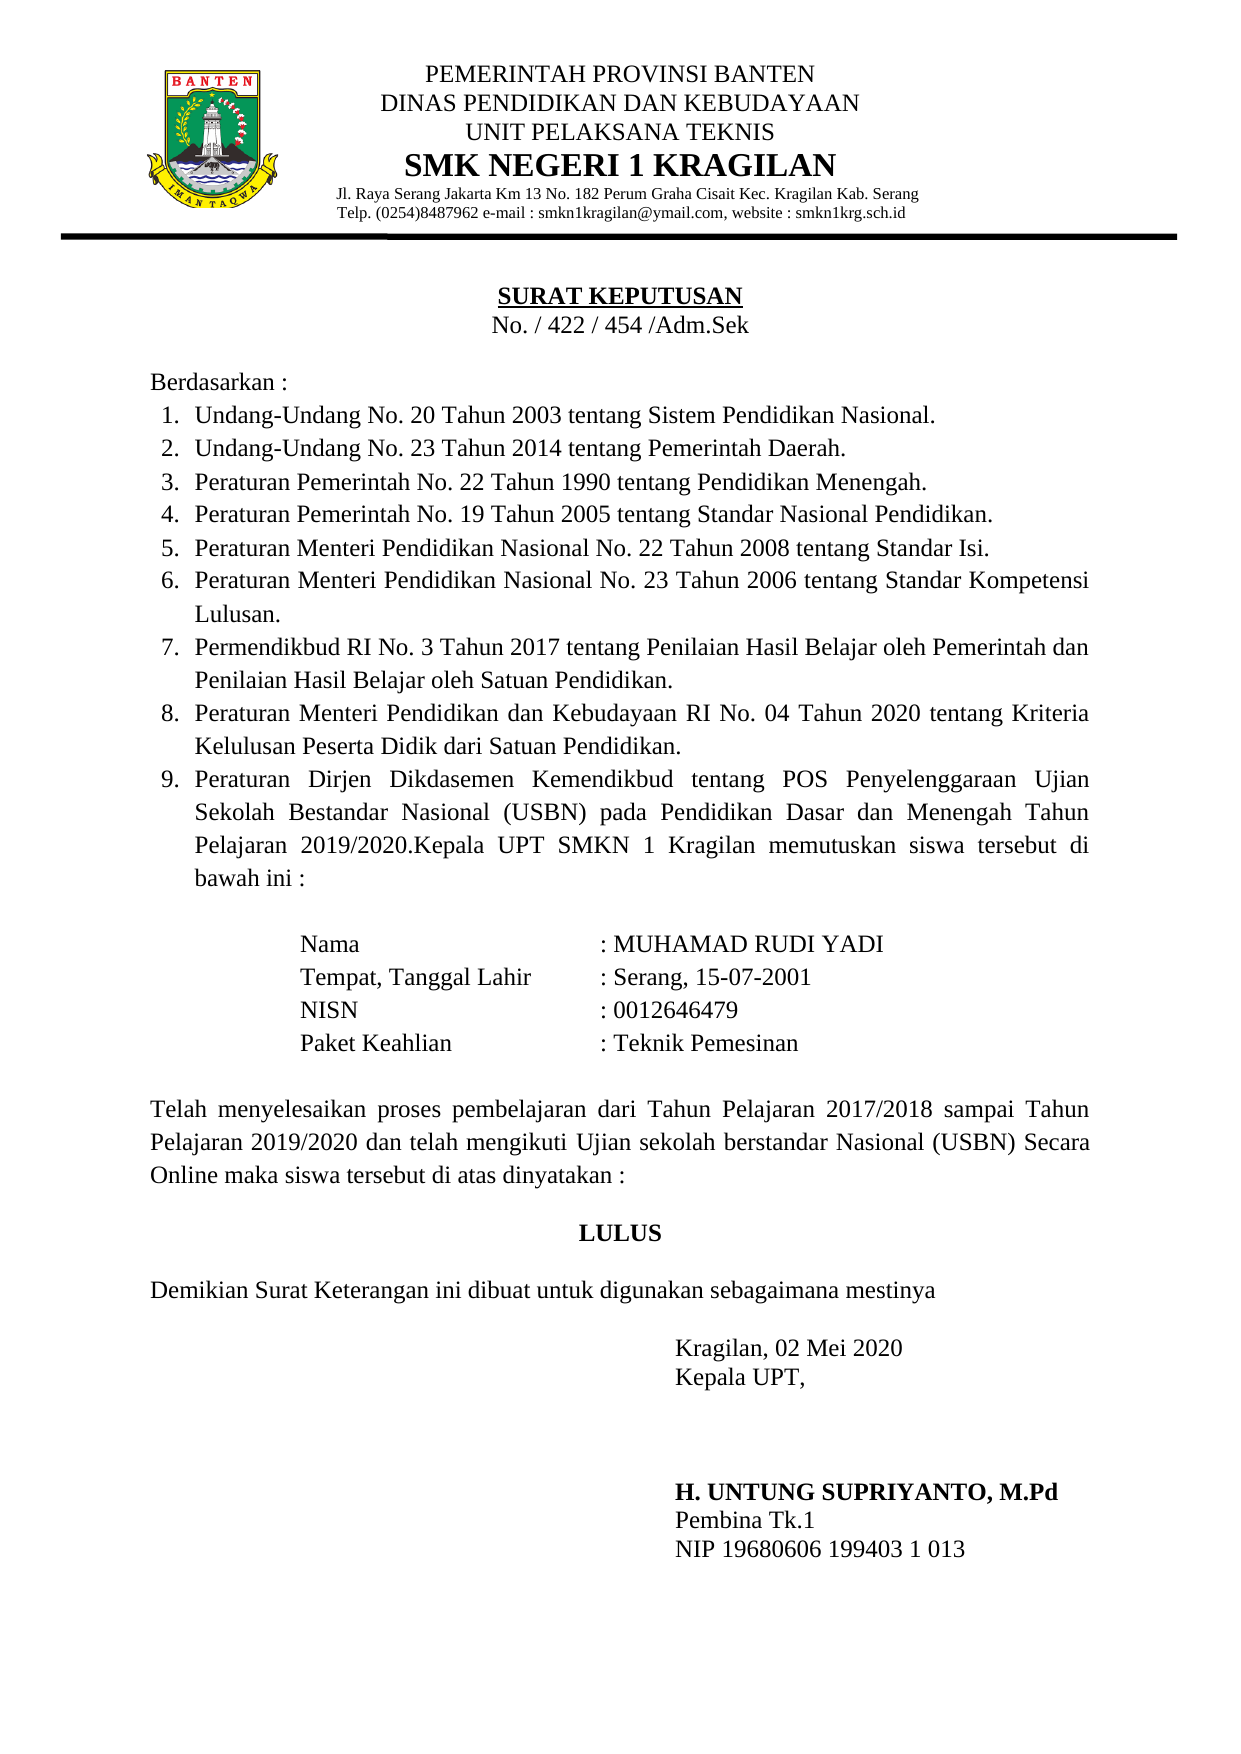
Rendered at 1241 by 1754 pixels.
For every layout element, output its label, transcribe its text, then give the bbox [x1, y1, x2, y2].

text LULUS [150, 1218, 1090, 1247]
list Undang-Undang No. 20 Tahun 2003 tentang Sistem Pendidikan Nasional. [179, 401, 1090, 429]
text Berdasarkan : [150, 367, 1090, 396]
list Peraturan Menteri Pendidikan Nasional No. 22 Tahun 2008 tentang Standar Isi. [179, 533, 1090, 561]
list Peraturan Menteri Pendidikan dan Kebudayaan RI No. 04 Tahun 2020 tentang Kriteria Kelulusan Peserta Didik dari Satuan Pendidikan. [179, 698, 1090, 759]
text H. UNTUNG SUPRIYANTO, M.Pd [150, 1477, 1090, 1506]
list Peraturan Pemerintah No. 22 Tahun 1990 tentang Pendidikan Menengah. [179, 467, 1090, 495]
text Kepala UPT, [150, 1362, 1090, 1391]
picture [146, 70, 279, 208]
text Tempat, Tanggal Lahir : Serang, 15-07-2001 [150, 962, 1090, 991]
text Kragilan, 02 Mei 2020 [150, 1333, 1090, 1362]
list Permendikbud RI No. 3 Tahun 2017 tentang Penilaian Hasil Belajar oleh Pemerintah dan Penilaian Hasil Belajar oleh Satuan Pendidikan. [179, 632, 1090, 693]
text Demikian Surat Keterangan ini dibuat untuk digunakan sebagaimana mestinya [150, 1276, 1090, 1304]
list Peraturan Dirjen Dikdasemen Kemendikbud tentang POS Penyelenggaraan Ujian Sekolah Bestandar Nasional (USBN) pada Pendidikan Dasar dan Menengah Tahun Pelajaran 2019/2020.Kepala UPT SMKN 1 Kragilan memutuskan siswa tersebut di bawah ini : [179, 764, 1090, 892]
text NISN : 0012646479 [150, 995, 1090, 1024]
text Nama : MUHAMAD RUDI YADI [150, 929, 1090, 958]
text NIP 19680606 199403 1 013 [150, 1534, 1090, 1563]
text Paket Keahlian : Teknik Pemesinan [150, 1028, 1090, 1057]
text Pembina Tk.1 [150, 1506, 1090, 1534]
list Peraturan Pemerintah No. 19 Tahun 2005 tentang Standar Nasional Pendidikan. [179, 499, 1090, 528]
list Peraturan Menteri Pendidikan Nasional No. 23 Tahun 2006 tentang Standar Kompetensi Lulusan. [179, 566, 1090, 627]
text No. / 422 / 454 /Adm.Sek [150, 310, 1090, 339]
text SURAT KEPUTUSAN [150, 281, 1090, 310]
list Undang-Undang No. 23 Tahun 2014 tentang Pemerintah Daerah. [179, 433, 1090, 462]
text Telah menyelesaikan proses pembelajaran dari Tahun Pelajaran 2017/2018 sampai Tahun Pelajaran 2019/2020 dan telah mengikuti Ujian sekolah berstandar Nasional (USBN) Secara Online maka siswa tersebut di atas dinyatakan : [150, 1094, 1090, 1189]
